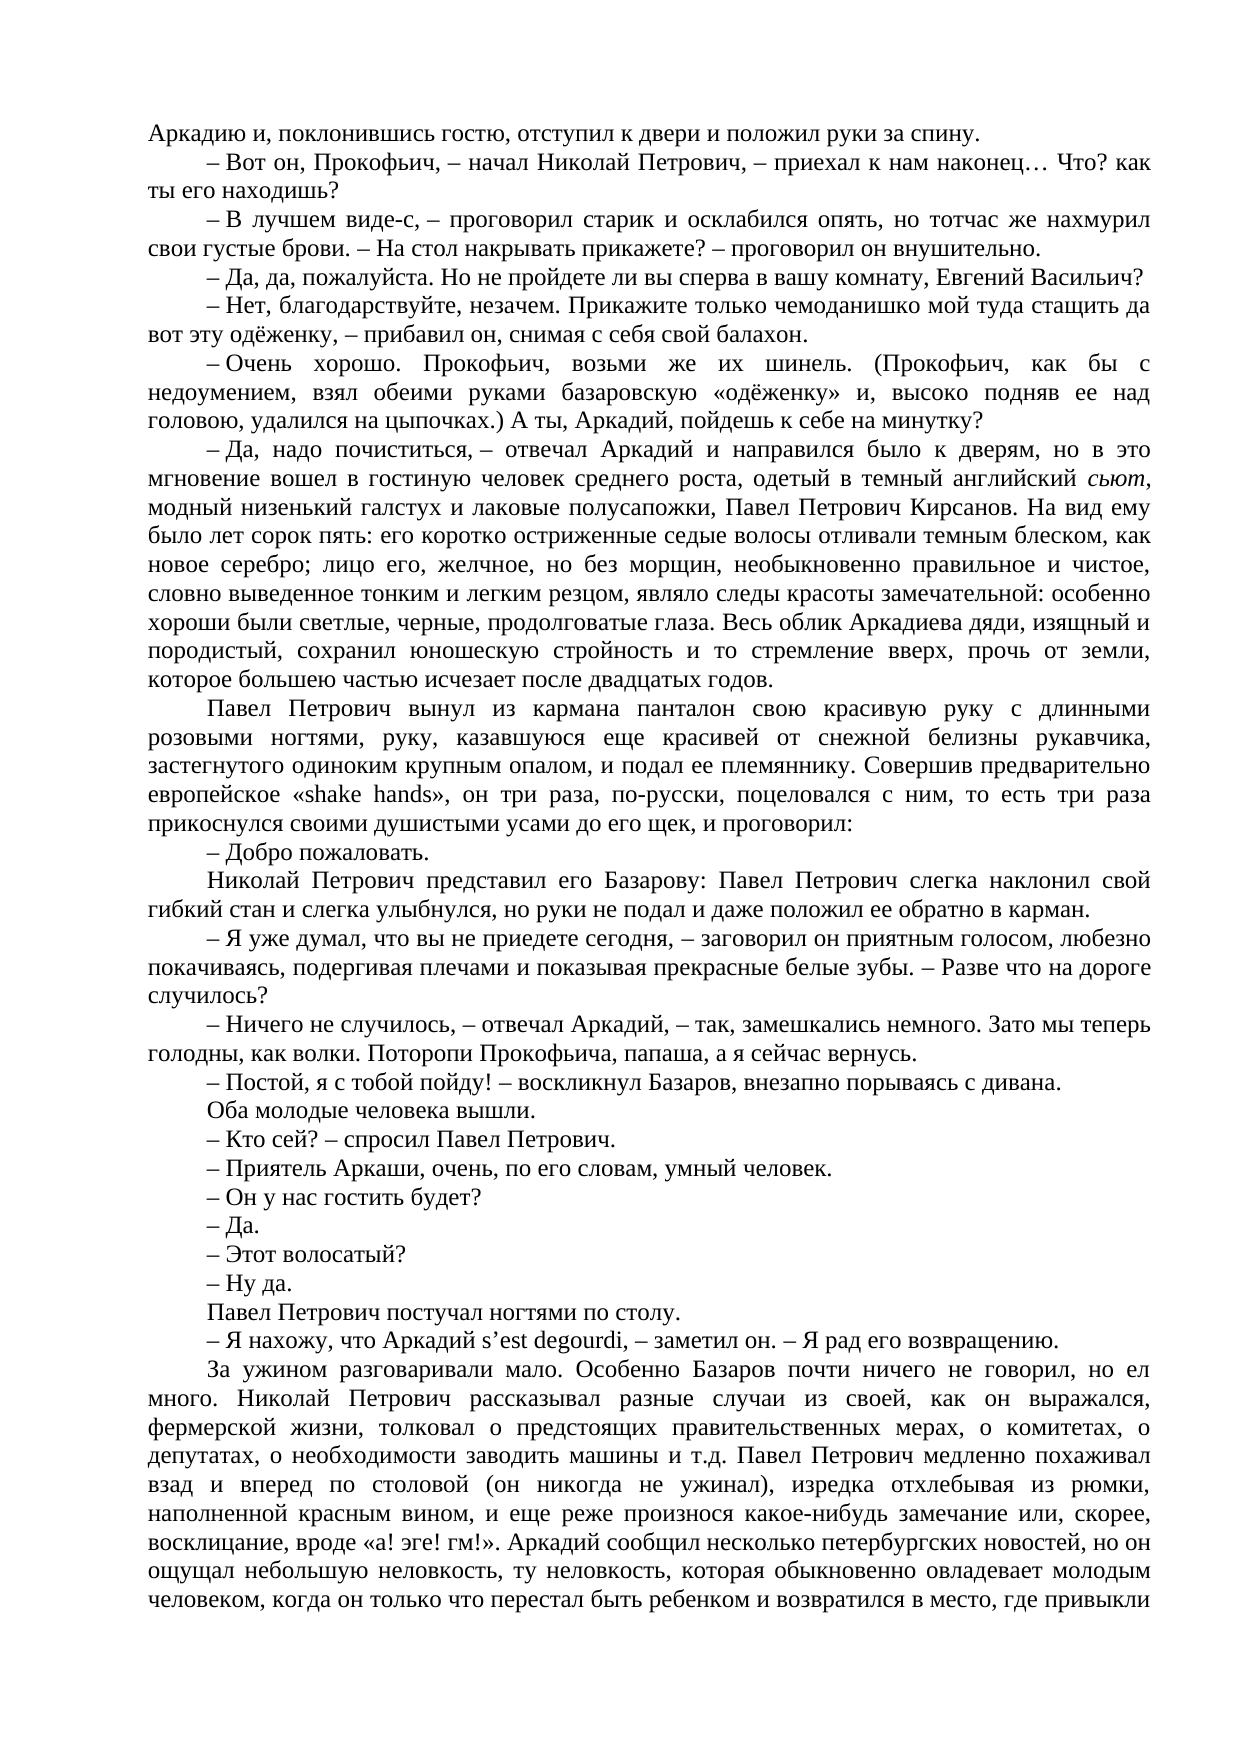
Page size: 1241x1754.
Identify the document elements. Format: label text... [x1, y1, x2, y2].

text – Нет, благодарствуйте, незачем. Прикажите только чемоданишко мой туда стащить да вот эту одёженку, – прибавил он, снимая с себя свой балахон. [148, 291, 1152, 348]
text Оба молодые человека вышли. [148, 1096, 1152, 1124]
text – Очень хорошо. Прокофьич, возьми же их шинель. (Прокофьич, как бы с недоумением, взял обеими руками базаровскую «одёженку» и, высоко подняв ее над головою, удалился на цыпочках.) А ты, Аркадий, пойдешь к себе на минутку? [148, 348, 1152, 434]
text – Да, да, пожалуйста. Но не пройдете ли вы сперва в вашу комнату, Евгений Васильич? [148, 262, 1152, 291]
text – Ничего не случилось, – отвечал Аркадий, – так, замешкались немного. Зато мы теперь голодны, как волки. Поторопи Прокофьича, папаша, а я сейчас вернусь. [148, 1009, 1152, 1067]
text – Он у нас гостить будет? [148, 1182, 1152, 1211]
text – Приятель Аркаши, очень, по его словам, умный человек. [148, 1153, 1152, 1182]
text – Постой, я с тобой пойду! – воскликнул Базаров, внезапно порываясь с дивана. [148, 1067, 1152, 1096]
text – Вот он, Прокофьич, – начал Николай Петрович, – приехал к нам наконец… Что? как ты его находишь? [148, 147, 1152, 204]
text Аркадию и, поклонившись гостю, отступил к двери и положил руки за спину. [148, 118, 1152, 147]
text Павел Петрович вынул из кармана панталон свою красивую руку с длинными розовыми ногтями, руку, казавшуюся еще красивей от снежной белизны рукавчика, застегнутого одиноким крупным опалом, и подал ее племяннику. Совершив предварительно европейское «shake hands», он три раза, по-русски, поцеловался с ним, то есть три раза прикоснулся своими душистыми усами до его щек, и проговорил: [148, 693, 1152, 837]
text – Добро пожаловать. [148, 837, 1152, 866]
text Павел Петрович постучал ногтями по столу. [148, 1297, 1152, 1326]
text – Этот волосатый? [148, 1239, 1152, 1268]
text Николай Петрович представил его Базарову: Павел Петрович слегка наклонил свой гибкий стан и слегка улыбнулся, но руки не подал и даже положил ее обратно в карман. [148, 866, 1152, 923]
text – Ну да. [148, 1268, 1152, 1297]
text – В лучшем виде-с, – проговорил старик и осклабился опять, но тотчас же нахмурил свои густые брови. – На стол накрывать прикажете? – проговорил он внушительно. [148, 204, 1152, 262]
text За ужином разговаривали мало. Особенно Базаров почти ничего не говорил, но ел много. Николай Петрович рассказывал разные случаи из своей, как он выражался, фермерской жизни, толковал о предстоящих правительственных мерах, о комитетах, о депутатах, о необходимости заводить машины и т.д. Павел Петрович медленно похаживал взад и вперед по столовой (он никогда не ужинал), изредка отхлебывая из рюмки, наполненной красным вином, и еще реже произнося какое-нибудь замечание или, скорее, восклицание, вроде «а! эге! гм!». Аркадий сообщил несколько петербургских новостей, но он ощущал небольшую неловкость, ту неловкость, которая обыкновенно овладевает молодым человеком, когда он только что перестал быть ребенком и возвратился в место, где привыкли [148, 1354, 1152, 1613]
text – Я нахожу, что Аркадий s’est degourdi, – заметил он. – Я рад его возвращению. [148, 1326, 1152, 1354]
text – Кто сей? – спросил Павел Петрович. [148, 1124, 1152, 1153]
text – Я уже думал, что вы не приедете сегодня, – заговорил он приятным голосом, любезно покачиваясь, подергивая плечами и показывая прекрасные белые зубы. – Разве что на дороге случилось? [148, 923, 1152, 1009]
text – Да, надо почиститься, – отвечал Аркадий и направился было к дверям, но в это мгновение вошел в гостиную человек среднего роста, одетый в темный английский сьют, модный низенький галстух и лаковые полусапожки, Павел Петрович Кирсанов. На вид ему было лет сорок пять: его коротко остриженные седые волосы отливали темным блеском, как новое серебро; лицо его, желчное, но без морщин, необыкновенно правильное и чистое, словно выведенное тонким и легким резцом, являло следы красоты замечательной: особенно хороши были светлые, черные, продолговатые глаза. Весь облик Аркадиева дяди, изящный и породистый, сохранил юношескую стройность и то стремление вверх, прочь от земли, которое большею частью исчезает после двадцатых годов. [148, 434, 1152, 693]
text – Да. [148, 1211, 1152, 1239]
